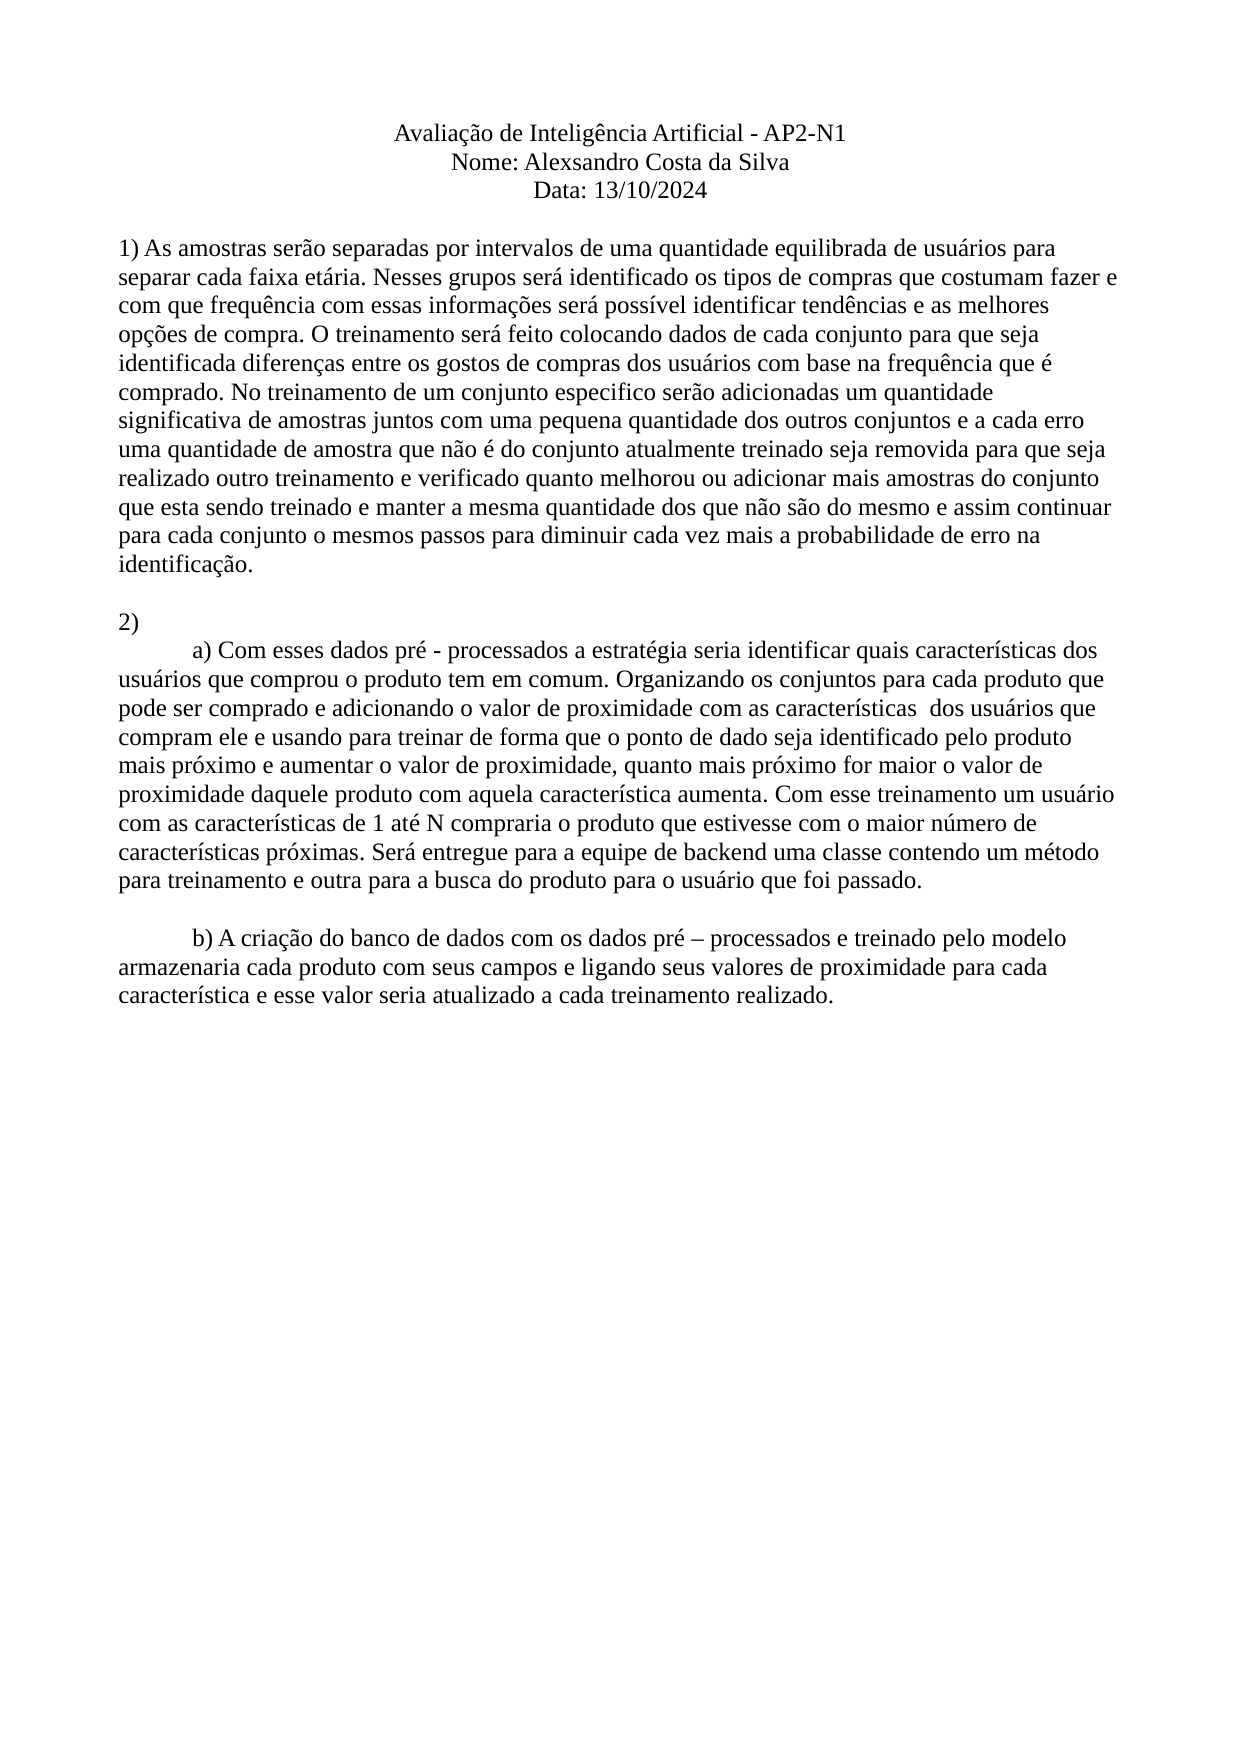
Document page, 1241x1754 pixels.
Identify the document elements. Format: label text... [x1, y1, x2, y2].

text b) A criação do banco de dados com os dados pré – processados e treinado pelo modelo armazenaria cada produto com seus campos e ligando seus valores de proximidade para cada característica e esse valor seria atualizado a cada treinamento realizado. [118, 923, 1122, 1009]
text 2) [118, 607, 1122, 636]
text Nome: Alexsandro Costa da Silva [118, 147, 1122, 176]
text Data: 13/10/2024 [118, 176, 1122, 204]
text Avaliação de Inteligência Artificial - AP2-N1 [118, 118, 1122, 147]
text a) Com esses dados pré - processados a estratégia seria identificar quais características dos usuários que comprou o produto tem em comum. Organizando os conjuntos para cada produto que pode ser comprado e adicionando o valor de proximidade com as características dos usuários que compram ele e usando para treinar de forma que o ponto de dado seja identificado pelo produto mais próximo e aumentar o valor de proximidade, quanto mais próximo for maior o valor de proximidade daquele produto com aquela característica aumenta. Com esse treinamento um usuário com as características de 1 até N compraria o produto que estivesse com o maior número de características próximas. Será entregue para a equipe de backend uma classe contendo um método para treinamento e outra para a busca do produto para o usuário que foi passado. [118, 636, 1122, 894]
text 1) As amostras serão separadas por intervalos de uma quantidade equilibrada de usuários para separar cada faixa etária. Nesses grupos será identificado os tipos de compras que costumam fazer e com que frequência com essas informações será possível identificar tendências e as melhores opções de compra. O treinamento será feito colocando dados de cada conjunto para que seja identificada diferenças entre os gostos de compras dos usuários com base na frequência que é comprado. No treinamento de um conjunto especifico serão adicionadas um quantidade significativa de amostras juntos com uma pequena quantidade dos outros conjuntos e a cada erro uma quantidade de amostra que não é do conjunto atualmente treinado seja removida para que seja realizado outro treinamento e verificado quanto melhorou ou adicionar mais amostras do conjunto que esta sendo treinado e manter a mesma quantidade dos que não são do mesmo e assim continuar para cada conjunto o mesmos passos para diminuir cada vez mais a probabilidade de erro na identificação. [118, 233, 1122, 578]
